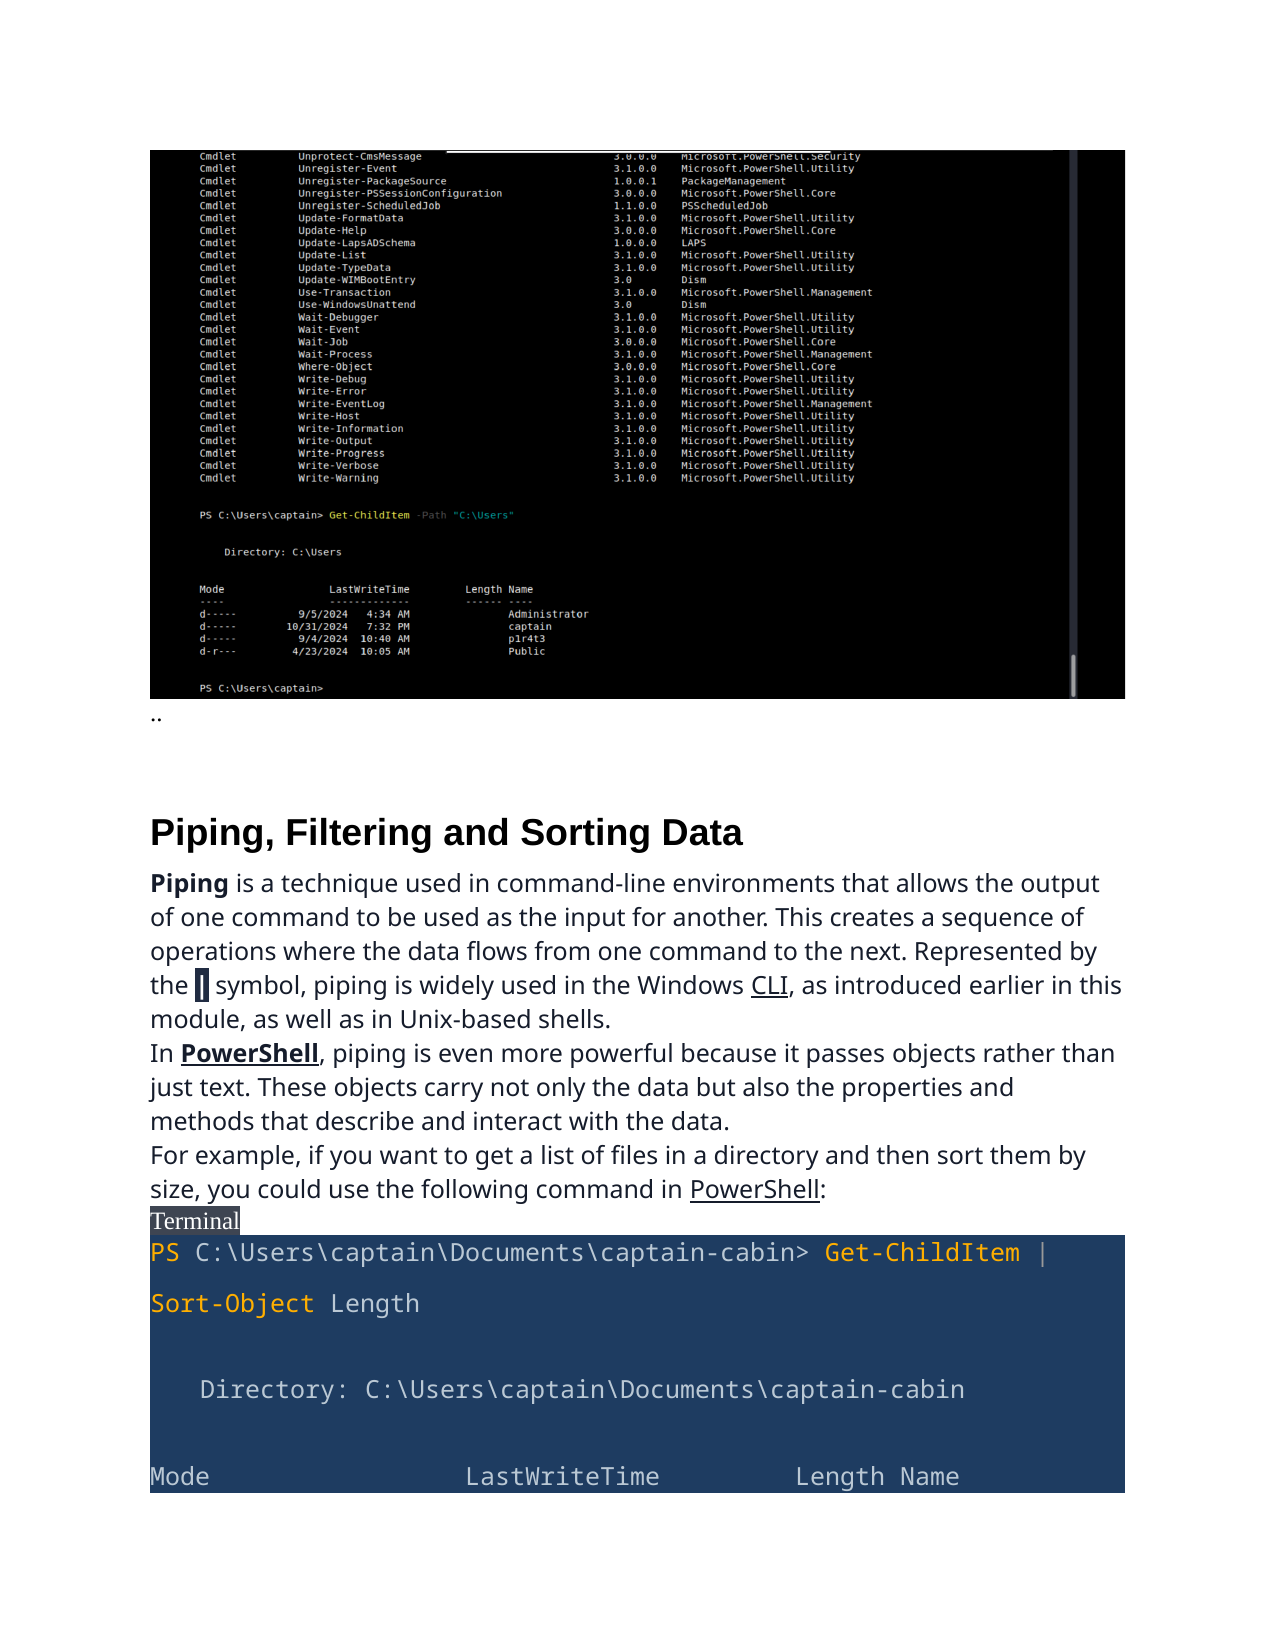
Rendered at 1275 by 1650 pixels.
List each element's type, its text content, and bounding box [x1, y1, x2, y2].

text Piping is a technique used in command-line environments that allows the output of one command to be used as the input for another. This creates a sequence of operations where the data flows from one command to the next. Represented by the | symbol, piping is widely used in the Windows CLI, as introduced earlier in this module, as well as in Unix-based shells. [150, 865, 1125, 1036]
text Mode LastWriteTime Length Name [150, 1459, 1125, 1493]
text In PowerShell, piping is even more powerful because it passes objects rather than just text. These objects carry not only the data but also the properties and methods that describe and interact with the data. [150, 1036, 1125, 1138]
subtitle Piping, Filtering and Sorting Data [150, 810, 1125, 853]
text PS C:\Users\captain\Documents\captain-cabin> Get-ChildItem | Sort-Object Length [150, 1235, 1125, 1320]
text Directory: C:\Users\captain\Documents\captain-cabin [150, 1372, 1125, 1406]
text Terminal [150, 1206, 1125, 1235]
text .. [150, 699, 1125, 727]
text For example, if you want to get a list of files in a directory and then sort them by size, you could use the following command in PowerShell: [150, 1138, 1125, 1206]
picture [150, 150, 1125, 699]
